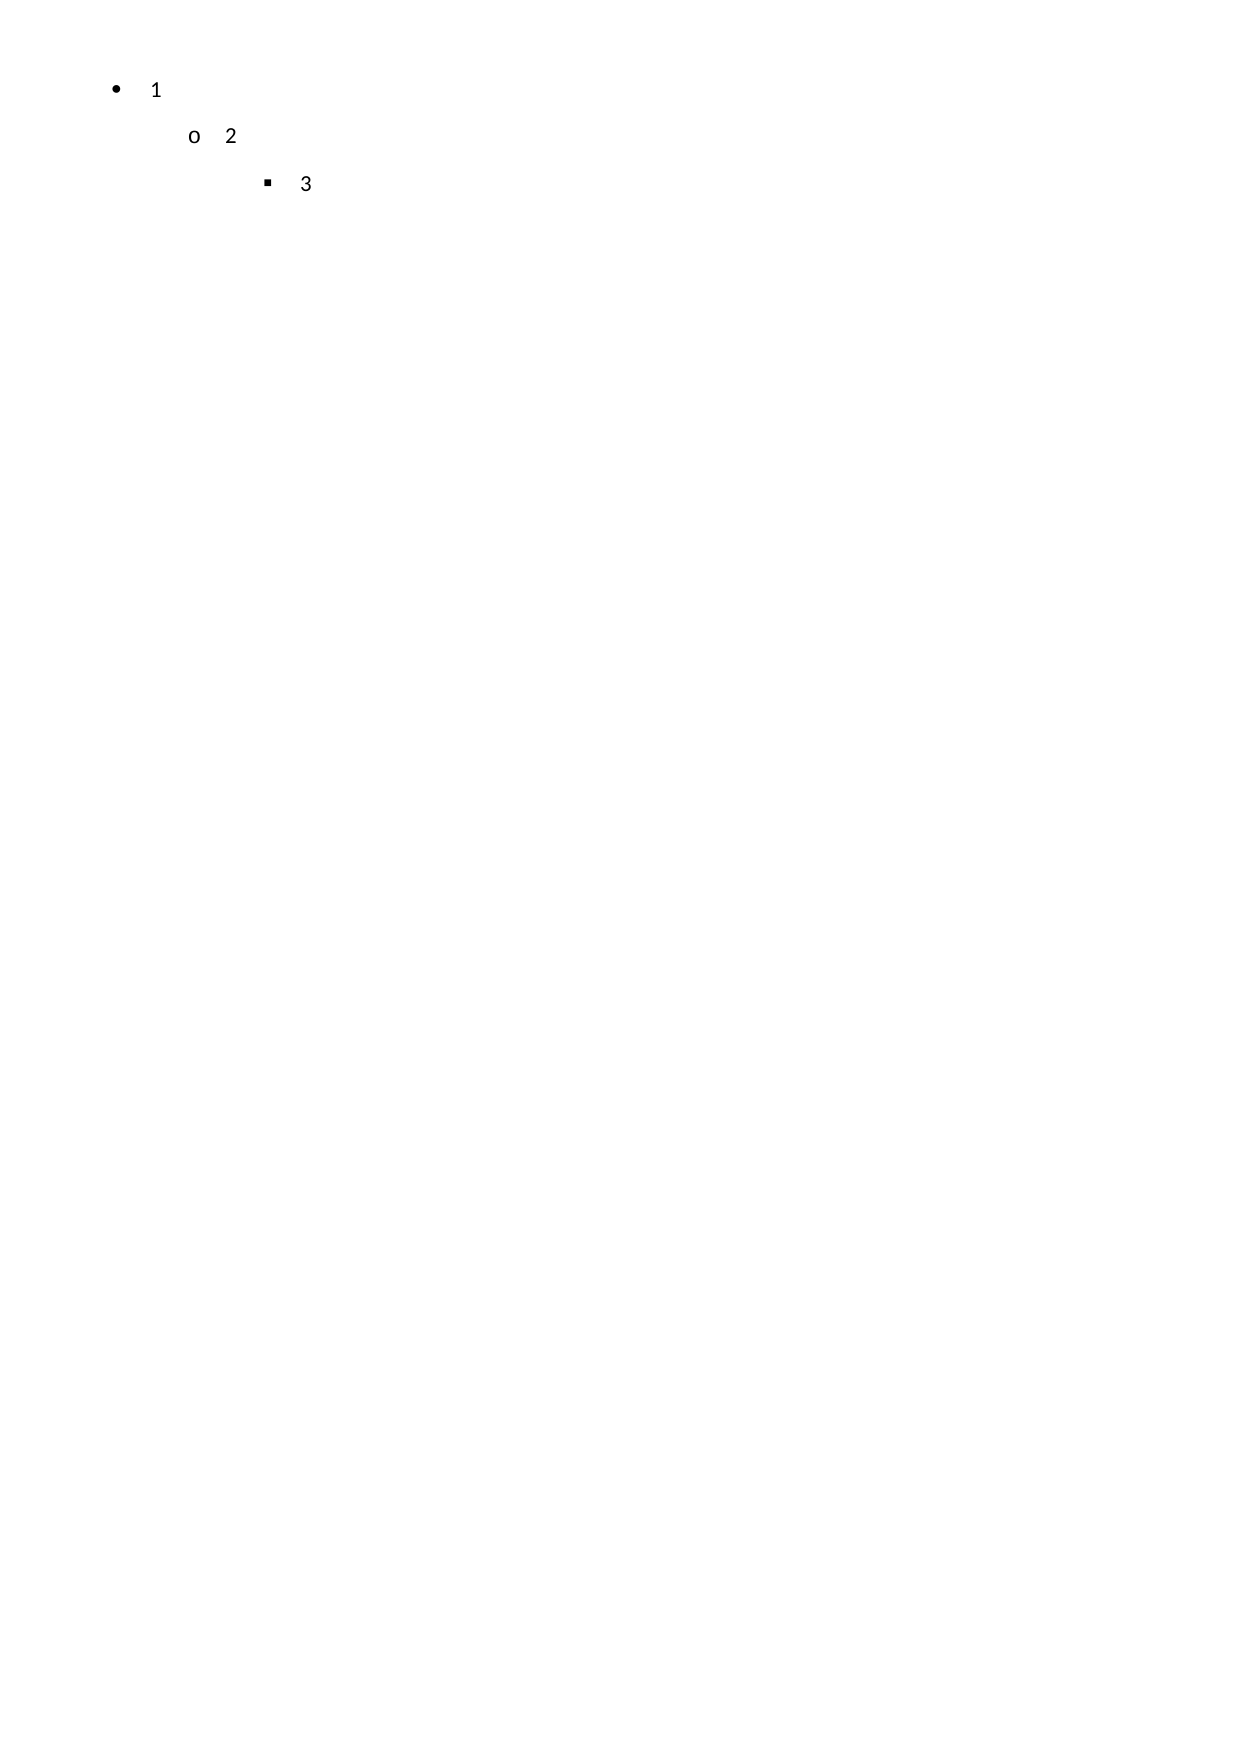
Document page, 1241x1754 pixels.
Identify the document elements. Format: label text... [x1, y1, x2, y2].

list 1 [112, 75, 1165, 103]
list 3 [262, 169, 1165, 197]
list 2 [187, 122, 1165, 151]
